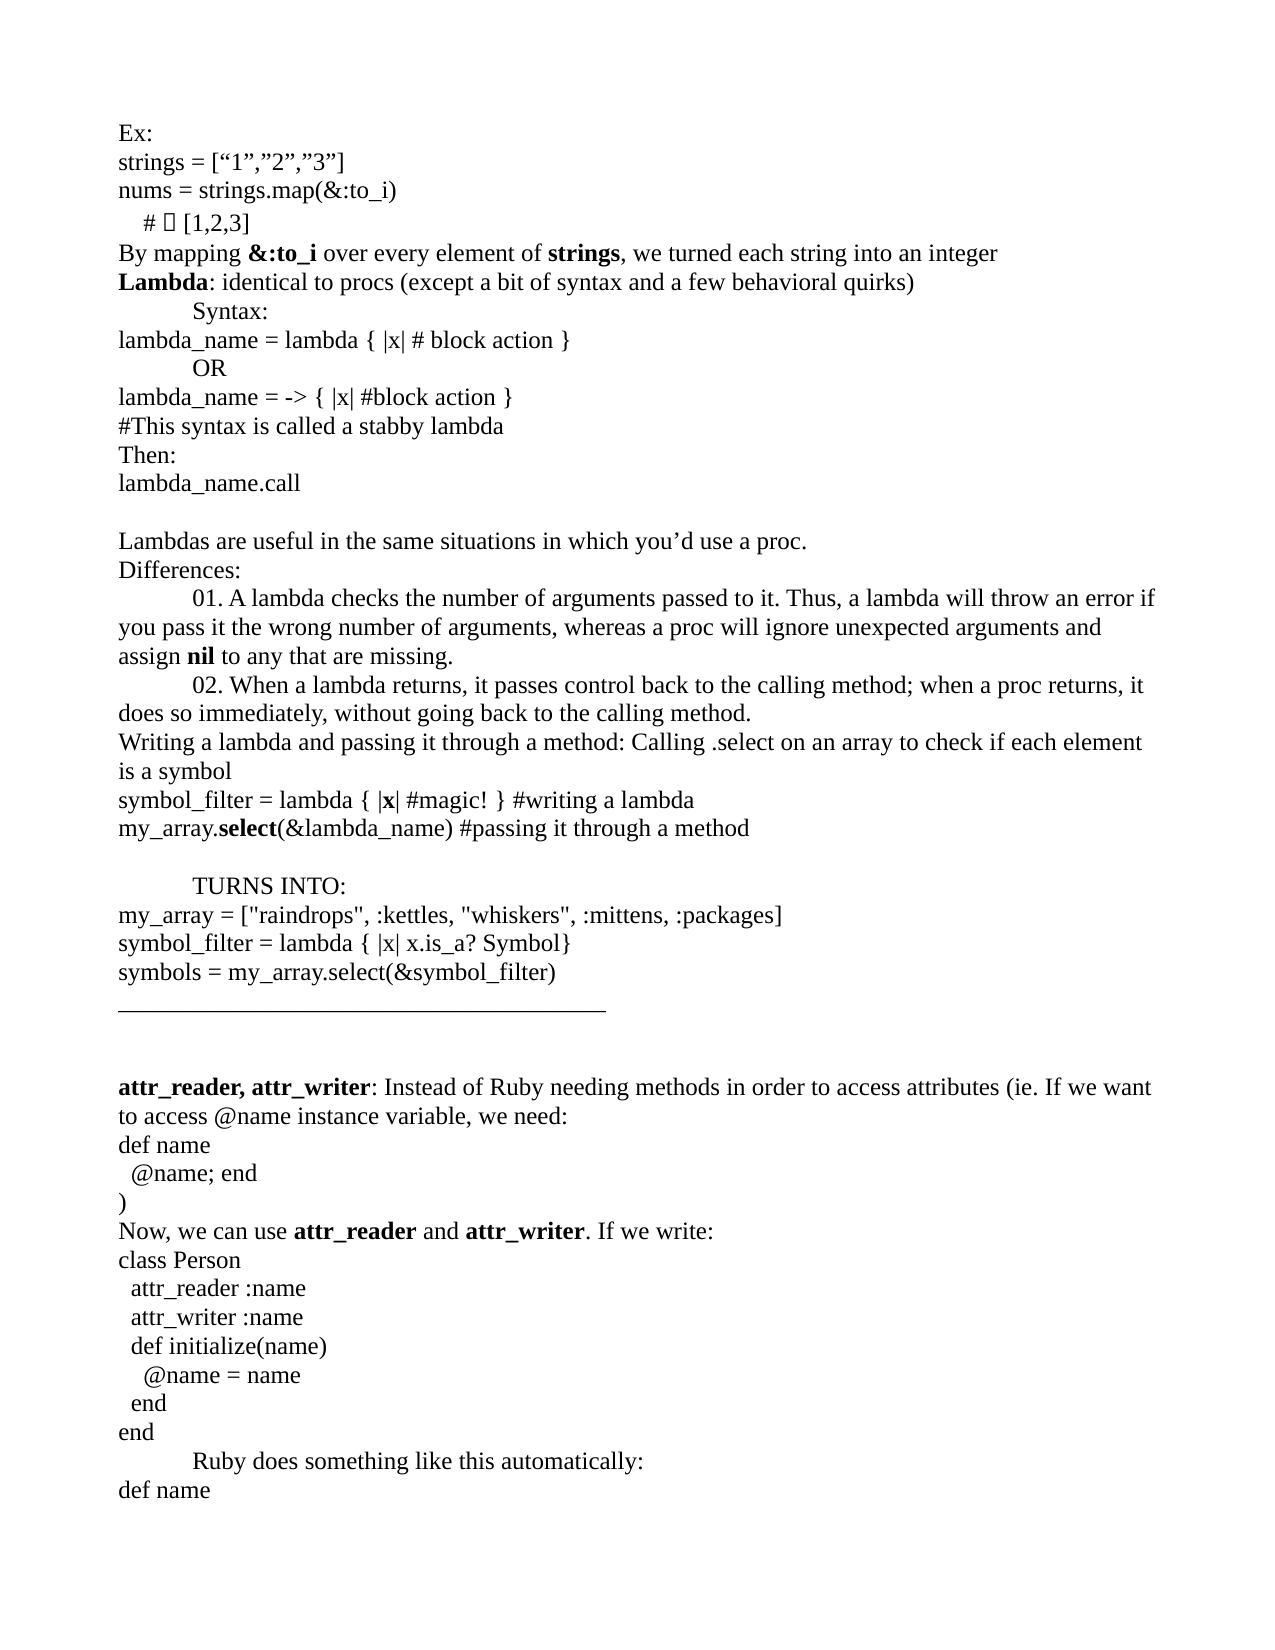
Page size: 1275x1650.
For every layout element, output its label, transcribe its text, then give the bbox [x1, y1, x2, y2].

text lambda_name = -> { |x| #block action } #This syntax is called a stabby lambda [118, 382, 1157, 440]
text attr_reader, attr_writer: Instead of Ruby needing methods in order to access attributes (ie. If we want to access @name instance variable, we need: def name @name; end ) [118, 1072, 1157, 1216]
text Lambdas are useful in the same situations in which you’d use a proc. Differences: 01. A lambda checks the number of arguments passed to it. Thus, a lambda will throw an error if you pass it the wrong number of arguments, whereas a proc will ignore unexpected arguments and assign nil to any that are missing. 02. When a lambda returns, it passes control back to the calling method; when a proc returns, it does so immediately, without going back to the calling method. [118, 526, 1157, 727]
text Lambda: identical to procs (except a bit of syntax and a few behavioral quirks) Syntax: lambda_name = lambda { |x| # block action } OR [118, 267, 1157, 382]
text symbol_filter = lambda { |x| #magic! } #writing a lambda my_array.select(&lambda_name) #passing it through a method TURNS INTO: my_array = ["raindrops", :kettles, "whiskers", :mittens, :packages] symbol_filter = lambda { |x| x.is_a? Symbol} symbols = my_array.select(&symbol_filter) _______________________________________ [118, 785, 1157, 1015]
text Writing a lambda and passing it through a method: Calling .select on an array to check if each element is a symbol [118, 727, 1157, 785]
text Then: lambda_name.call [118, 440, 1157, 526]
text Ex: strings = [“1”,”2”,”3”] nums = strings.map(&:to_i) #  [1,2,3] By mapping &:to_i over every element of strings, we turned each string into an integer [118, 118, 1157, 267]
text Now, we can use attr_reader and attr_writer. If we write: class Person attr_reader :name attr_writer :name def initialize(name) @name = name end end Ruby does something like this automatically: def name [118, 1216, 1157, 1503]
